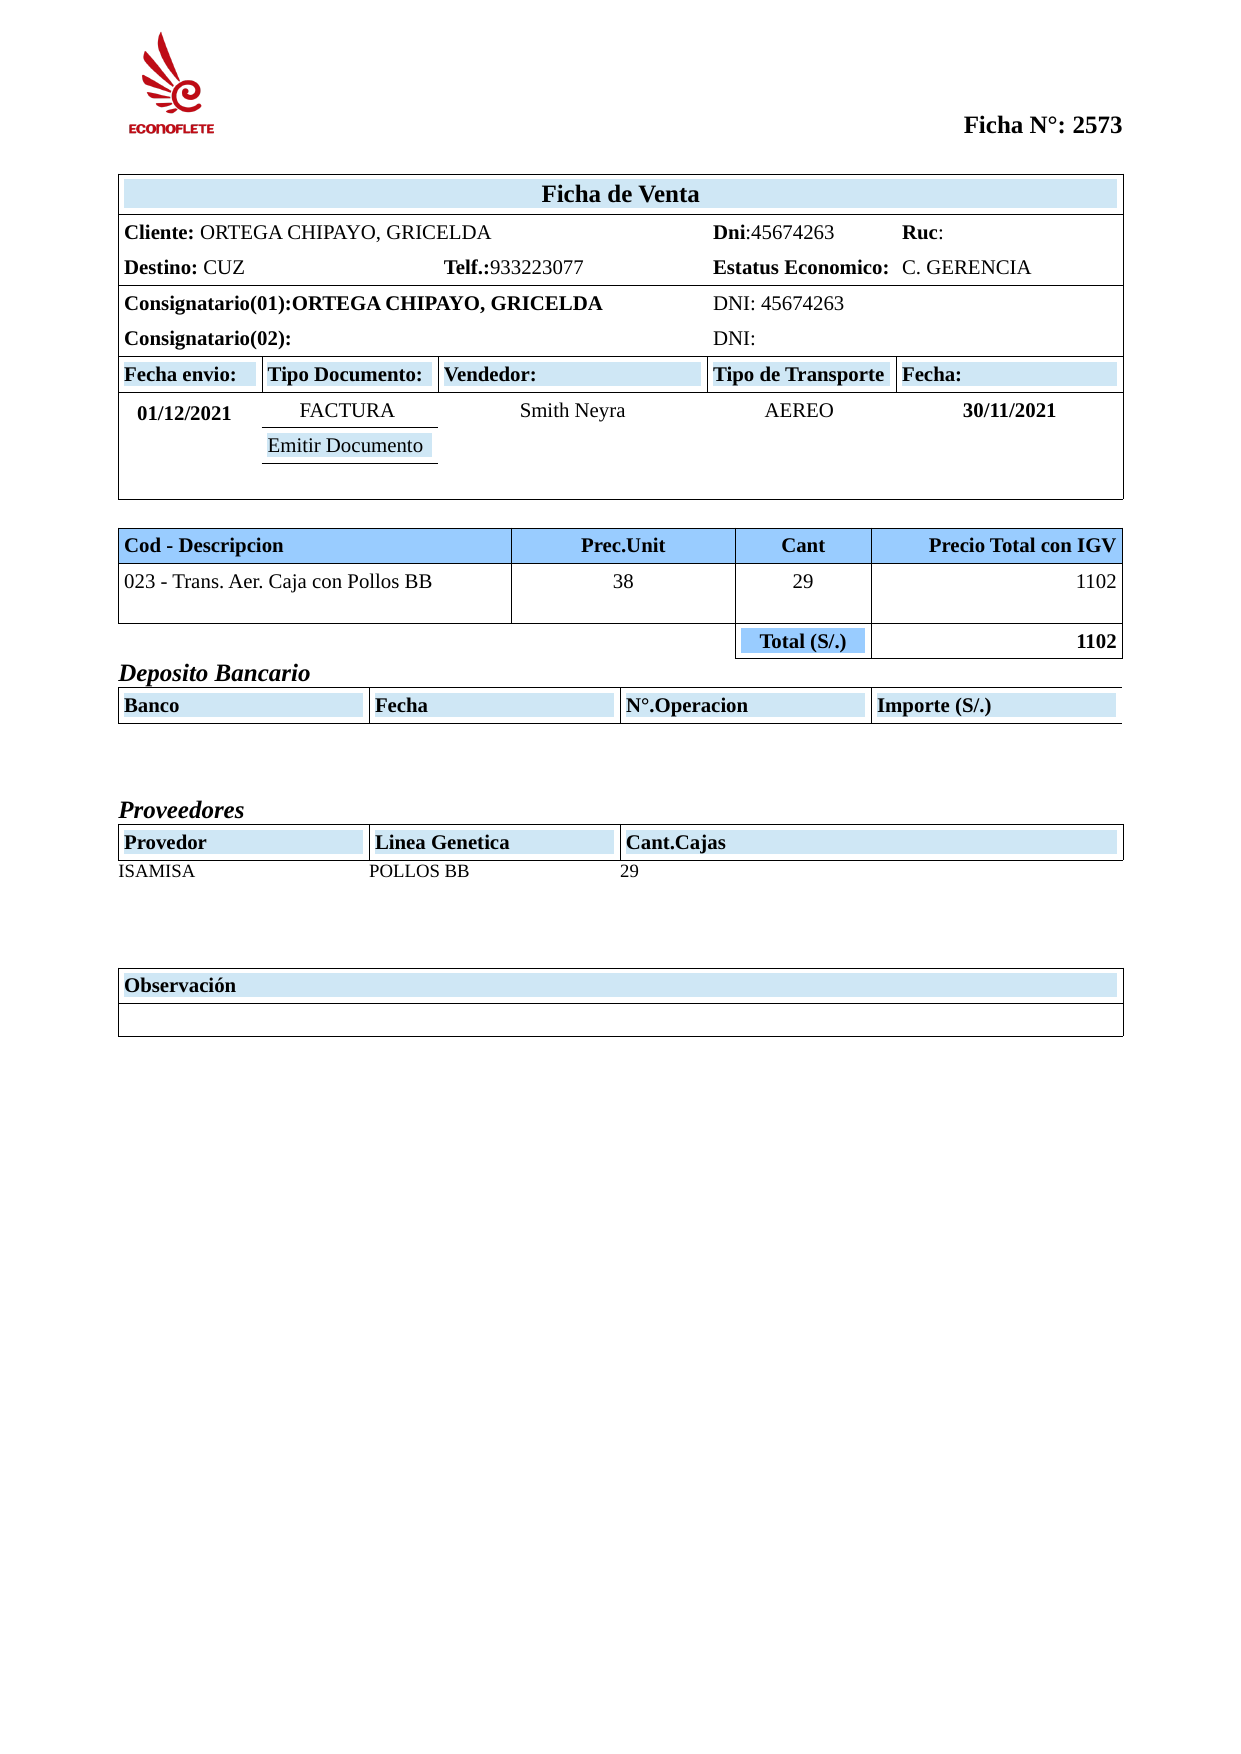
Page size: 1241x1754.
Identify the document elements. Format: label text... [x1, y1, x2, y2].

picture [118, 31, 225, 134]
table_cell [118, 624, 511, 658]
table_cell [620, 724, 871, 747]
table_cell Total (S/.) [736, 624, 871, 658]
table_header Observación [119, 969, 1123, 1003]
table_cell [118, 924, 369, 946]
table_header Cant.Cajas [621, 825, 1123, 859]
table_cell POLLOS BB [369, 861, 620, 881]
table_cell [118, 946, 369, 967]
table_cell Cliente: ORTEGA CHIPAYO, GRICELDA [119, 215, 707, 249]
table_cell Consignatario(02): [119, 321, 707, 356]
table_cell Telf.:933223077 [438, 249, 707, 285]
table_cell [118, 724, 369, 747]
table_header Cant [736, 529, 871, 563]
table_header Fecha [370, 688, 620, 723]
table_cell Destino: CUZ [119, 249, 438, 285]
table_cell [369, 924, 620, 946]
table_header Provedor [119, 825, 369, 859]
table_cell [369, 771, 620, 795]
table_cell [369, 946, 620, 967]
table_cell 29 [620, 861, 1123, 881]
table_cell [620, 881, 1123, 903]
table_cell Estatus Economico: [707, 249, 896, 285]
table_cell [262, 464, 438, 498]
table_cell FACTURA [262, 393, 438, 427]
text Deposito Bancario [118, 658, 1122, 687]
table_cell Dni:45674263 [707, 215, 896, 249]
table_cell [620, 771, 871, 795]
table_cell ISAMISA [118, 861, 369, 881]
table_cell [118, 903, 369, 924]
table_header Precio Total con IGV [872, 529, 1122, 563]
table_cell [871, 747, 1122, 771]
table_cell 29 [736, 564, 871, 623]
table_cell Fecha: [897, 357, 1123, 392]
table_cell 023 - Trans. Aer. Caja con Pollos BB [119, 564, 511, 623]
table_cell [369, 903, 620, 924]
table_header Banco [119, 688, 369, 723]
table_cell [369, 747, 620, 771]
table_cell [620, 747, 871, 771]
table_cell 38 [512, 564, 735, 623]
table_cell Smith Neyra [438, 393, 707, 498]
table_cell Tipo Documento: [263, 357, 438, 392]
table_cell Vendedor: [439, 357, 707, 392]
table_cell C. GERENCIA [896, 249, 1123, 285]
table_cell 01/12/2021 [119, 393, 262, 498]
table_cell [118, 771, 369, 795]
table_cell DNI: [707, 321, 1123, 356]
table_header Linea Genetica [370, 825, 620, 859]
table_header Prec.Unit [512, 529, 735, 563]
table_cell 30/11/2021 [896, 393, 1123, 498]
table_cell AEREO [707, 393, 896, 498]
table_cell [871, 724, 1122, 747]
table_cell [620, 903, 1123, 924]
text Proveedores [118, 795, 1122, 824]
table_cell DNI: 45674263 [707, 286, 1123, 321]
table_cell [871, 771, 1122, 795]
table_cell [118, 747, 369, 771]
table_cell [369, 881, 620, 903]
table_cell Tipo de Transporte [708, 357, 896, 392]
table_header Ficha de Venta [119, 175, 1123, 214]
table_cell [620, 924, 1123, 946]
table_cell [369, 724, 620, 747]
table_cell [620, 946, 1123, 967]
table_header Importe (S/.) [872, 688, 1122, 723]
table_cell Consignatario(01):ORTEGA CHIPAYO, GRICELDA [119, 286, 707, 321]
table_cell Fecha envio: [119, 357, 262, 392]
table_header N°.Operacion [621, 688, 871, 723]
table_cell Emitir Documento [262, 428, 438, 463]
table_cell 1102 [872, 564, 1122, 623]
table_header Cod - Descripcion [119, 529, 511, 563]
table_cell [119, 1004, 1123, 1036]
table_cell 1102 [872, 624, 1122, 658]
table_cell [118, 881, 369, 903]
table_cell Ruc: [896, 215, 1123, 249]
table_cell [511, 624, 735, 658]
